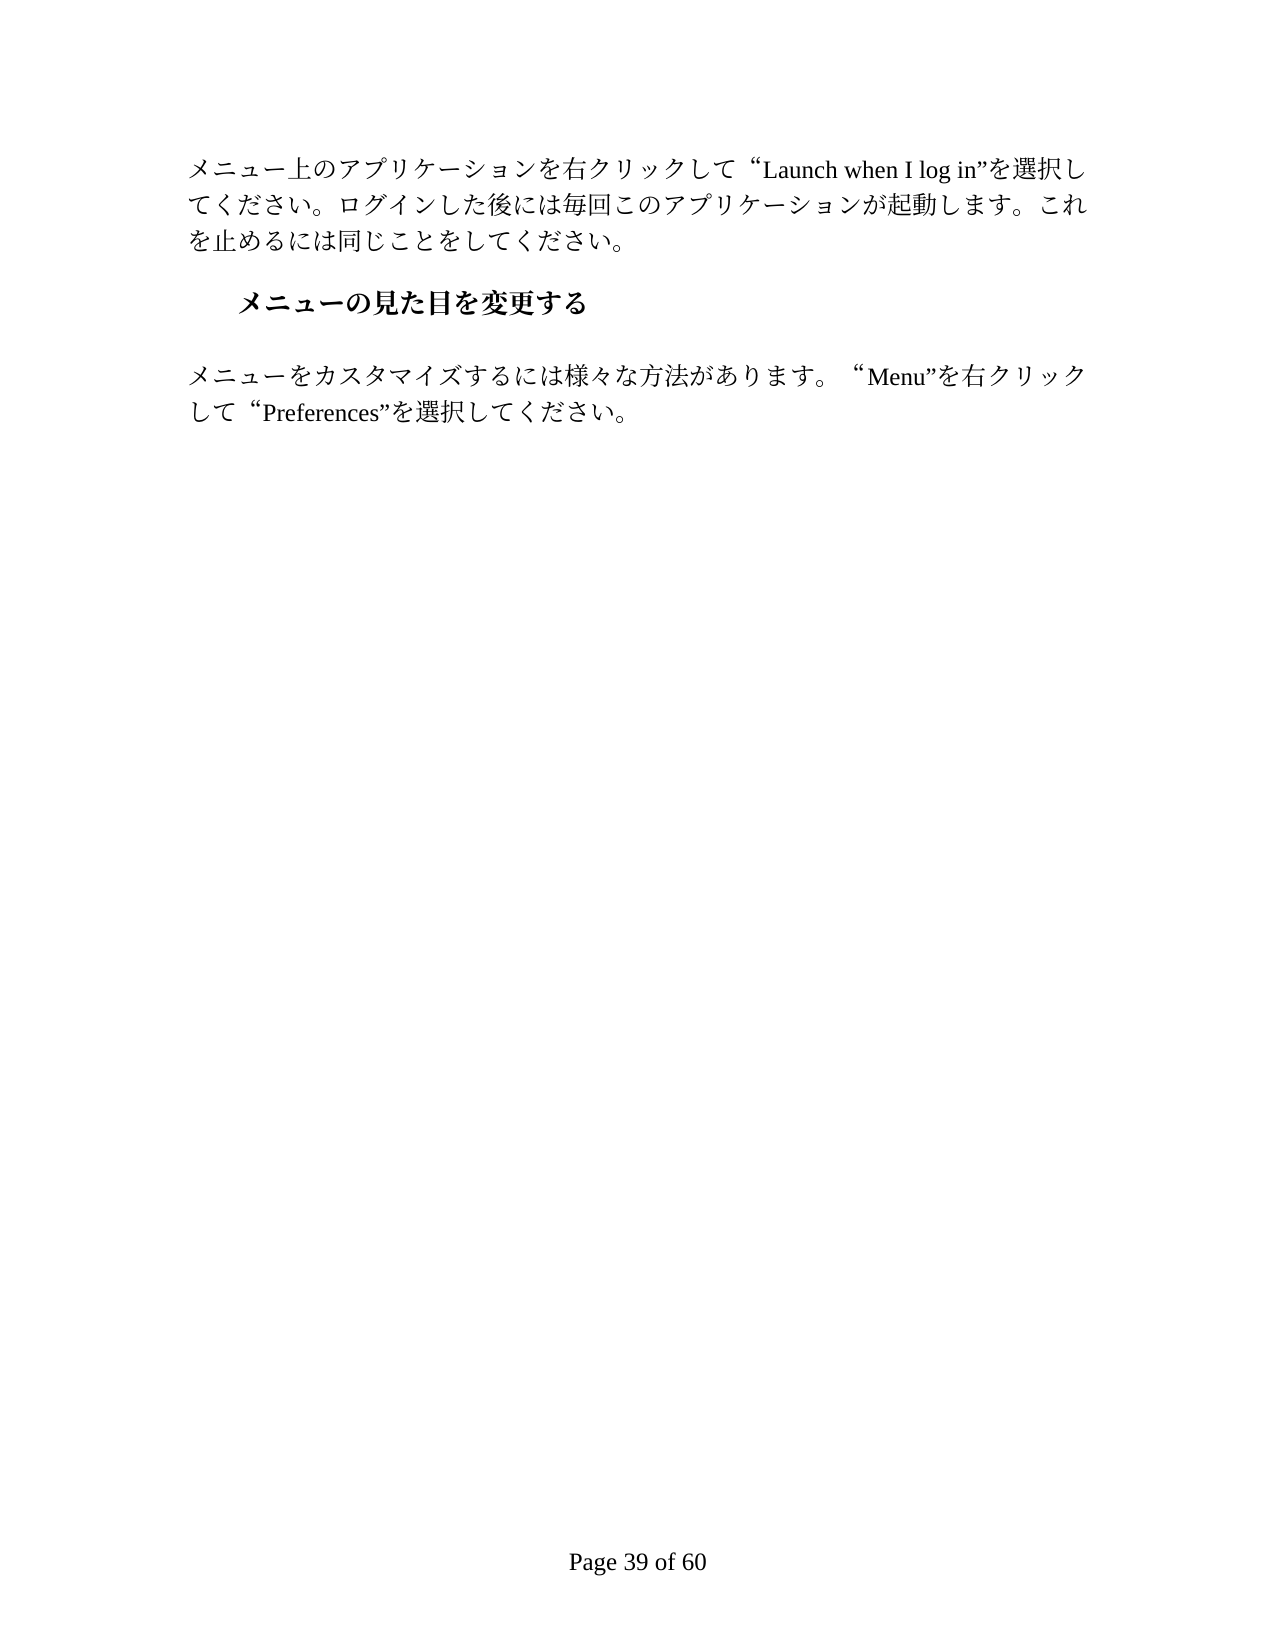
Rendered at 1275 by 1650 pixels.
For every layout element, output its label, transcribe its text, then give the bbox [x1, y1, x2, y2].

text メニューをカスタマイズするには様々な方法があります。“Menu”を右クリックして“Preferences”を選択してください。 [187, 357, 1087, 429]
subtitle メニューの見た目を変更する [187, 283, 1087, 322]
